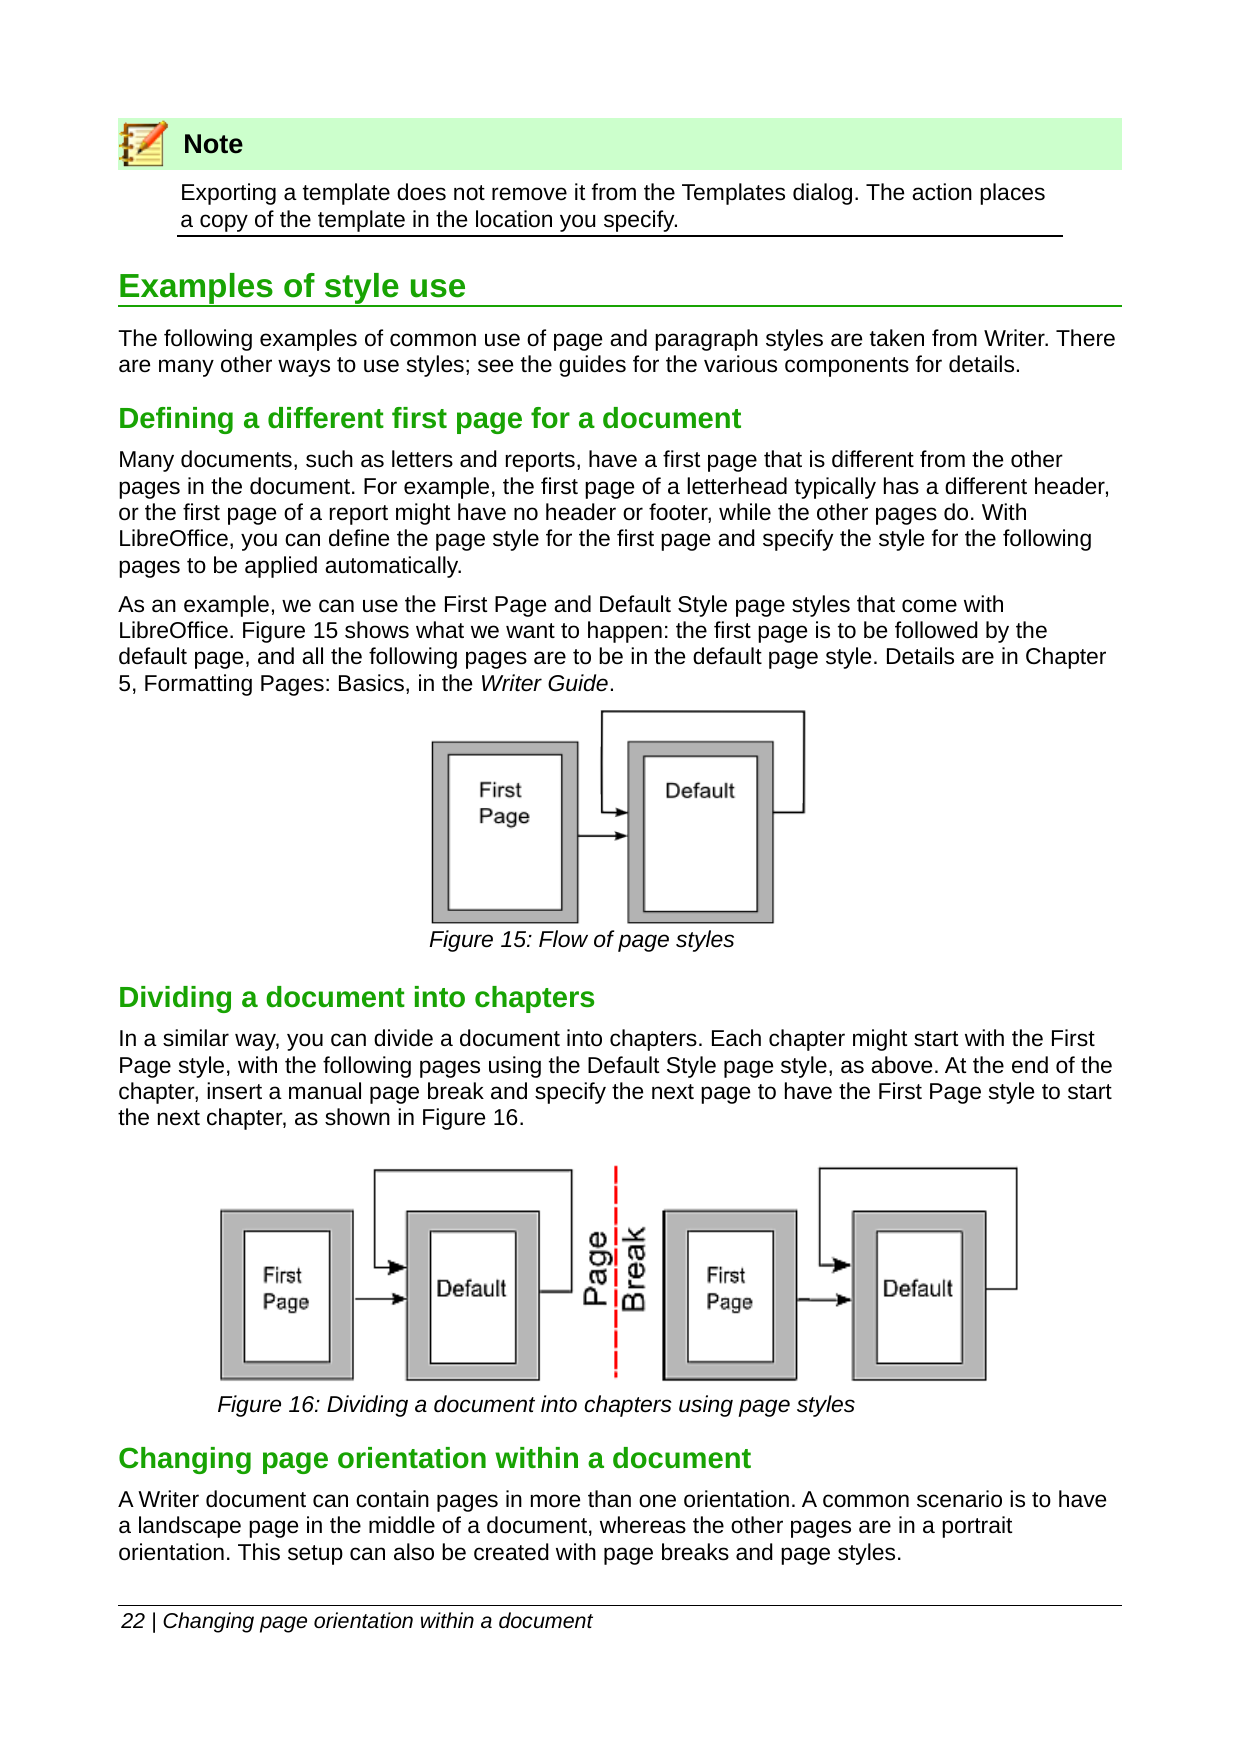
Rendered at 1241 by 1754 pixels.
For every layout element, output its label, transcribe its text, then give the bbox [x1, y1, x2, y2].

text [217, 1143, 1023, 1158]
subtitle Dividing a document into chapters [118, 980, 1122, 1013]
text As an example, we can use the First Page and Default Style page styles that come with LibreOffice. Figure 15 shows what we want to happen: the first page is to be followed by the default page, and all the following pages are to be in the default page style. Details are in Chapter 5, Formatting Pages: Basics, in the Writer Guide. [118, 591, 1122, 696]
text Figure 15: Flow of page styles [429, 926, 811, 952]
subtitle Examples of style use [118, 266, 1122, 305]
picture [217, 1158, 1024, 1391]
subtitle Changing page orientation within a document [118, 1441, 1122, 1474]
subtitle Defining a different first page for a document [118, 401, 1122, 434]
picture [428, 708, 812, 926]
picture [119, 119, 170, 170]
text Exporting a template does not remove it from the Templates dialog. The action places a copy of the template in the location you specify. [177, 176, 1063, 235]
text A Writer document can contain pages in more than one orientation. A common scenario is to have a landscape page in the middle of a document, whereas the other pages are in a portrait orientation. This setup can also be created with page breaks and page styles. [118, 1486, 1122, 1565]
text The following examples of common use of page and paragraph styles are taken from Writer. There are many other ways to use styles; see the guides for the various components for details. [118, 325, 1122, 377]
text Many documents, such as letters and reports, have a first page that is different from the other pages in the document. For example, the first page of a letterhead typically has a different header, or the first page of a report might have no header or footer, while the other pages do. With LibreOffice, you can define the page style for the first page and specify the style for the following pages to be applied automatically. [118, 446, 1122, 578]
subtitle Note [118, 118, 1122, 170]
text Figure 16: Dividing a document into chapters using page styles [217, 1391, 1023, 1417]
text In a similar way, you can divide a document into chapters. Each chapter might start with the First Page style, with the following pages using the Default Style page style, as above. At the end of the chapter, insert a manual page break and specify the next page to have the First Page style to start the next chapter, as shown in Figure 16. [118, 1025, 1122, 1131]
